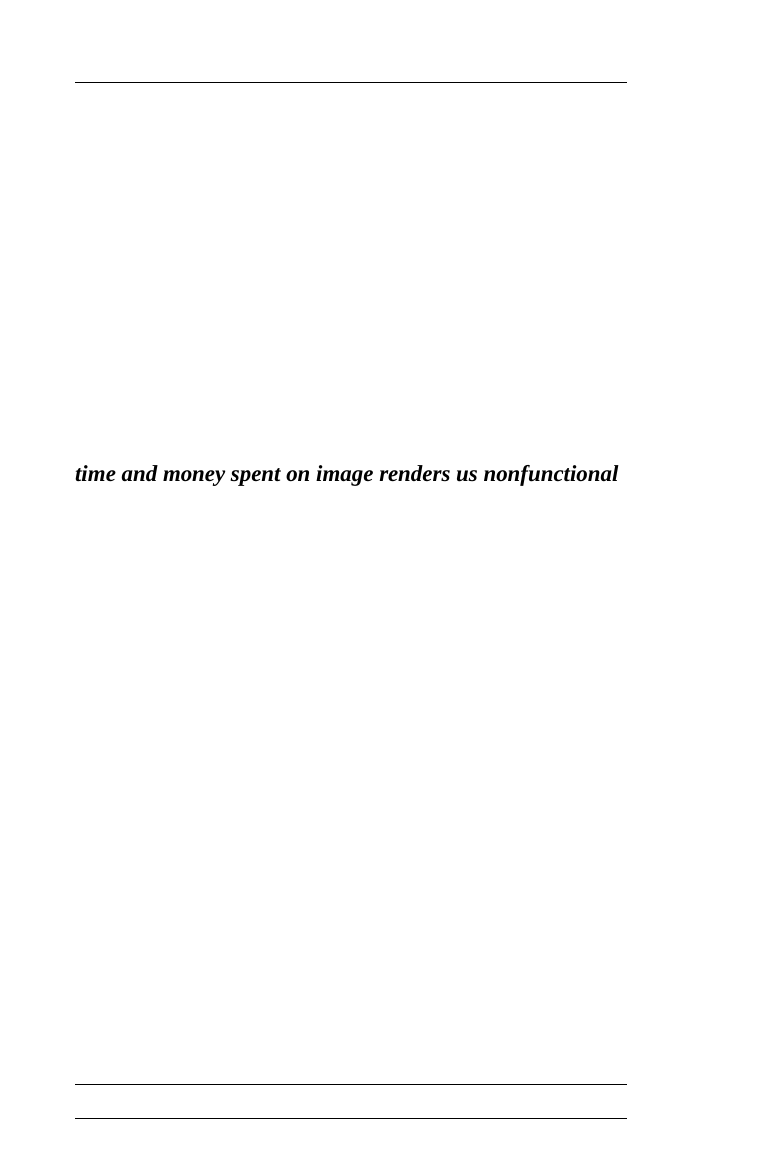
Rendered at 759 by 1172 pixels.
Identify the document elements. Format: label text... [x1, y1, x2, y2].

text time and money spent on image renders us nonfunctional [75, 460, 627, 487]
